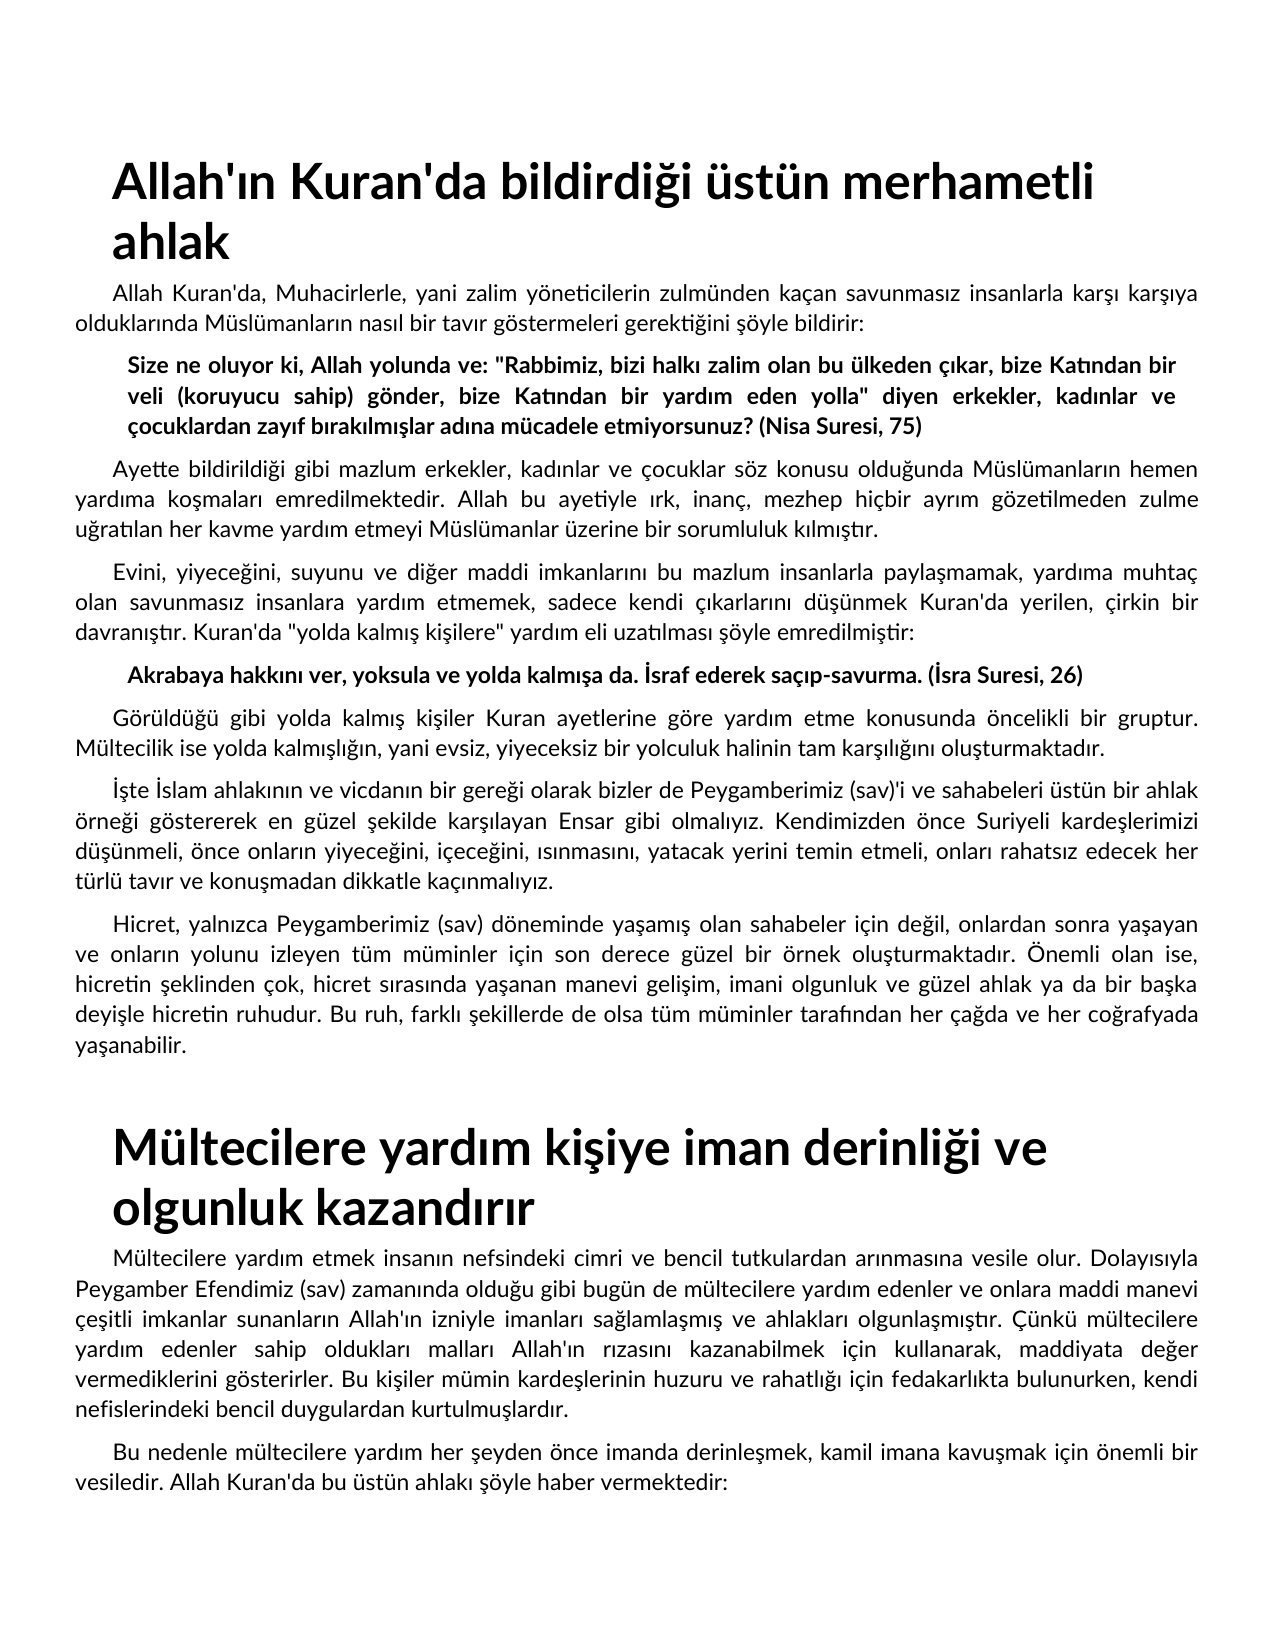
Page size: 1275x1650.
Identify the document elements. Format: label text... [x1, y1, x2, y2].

subtitle Allah'ın Kuran'da bildirdiği üstün merhametli ahlak [112, 150, 1200, 270]
text Ayette bildirildiği gibi mazlum erkekler, kadınlar ve çocuklar söz konusu olduğunda Müslümanların hemen yardıma koşmaları emredilmektedir. Allah bu ayetiyle ırk, inanç, mezhep hiçbir ayrım gözetilmeden zulme uğratılan her kavme yardım etmeyi Müslümanlar üzerine bir sorumluluk kılmıştır. [75, 454, 1200, 542]
text Görüldüğü gibi yolda kalmış kişiler Kuran ayetlerine göre yardım etme konusunda öncelikli bir gruptur. Mültecilik ise yolda kalmışlığın, yani evsiz, yiyeceksiz bir yolculuk halinin tam karşılığını oluşturmaktadır. [75, 703, 1200, 761]
text Evini, yiyeceğini, suyunu ve diğer maddi imkanlarını bu mazlum insanlarla paylaşmamak, yardıma muhtaç olan savunmasız insanlara yardım etmemek, sadece kendi çıkarlarını düşünmek Kuran'da yerilen, çirkin bir davranıştır. Kuran'da "yolda kalmış kişilere" yardım eli uzatılması şöyle emredilmiştir: [75, 557, 1200, 645]
text Allah Kuran'da, Muhacirlerle, yani zalim yöneticilerin zulmünden kaçan savunmasız insanlarla karşı karşıya olduklarında Müslümanların nasıl bir tavır göstermeleri gerektiğini şöyle bildirir: [75, 278, 1200, 336]
text Size ne oluyor ki, Allah yolunda ve: "Rabbimiz, bizi halkı zalim olan bu ülkeden çıkar, bize Katından bir veli (koruyucu sahip) gönder, bize Katından bir yardım eden yolla" diyen erkekler, kadınlar ve çocuklardan zayıf bırakılmışlar adına mücadele etmiyorsunuz? (Nisa Suresi, 75) [127, 351, 1177, 439]
text Hicret, yalnızca Peygamberimiz (sav) döneminde yaşamış olan sahabeler için değil, onlardan sonra yaşayan ve onların yolunu izleyen tüm müminler için son derece güzel bir örnek oluşturmaktadır. Önemli olan ise, hicretin şeklinden çok, hicret sırasında yaşanan manevi gelişim, imani olgunluk ve güzel ahlak ya da bir başka deyişle hicretin ruhudur. Bu ruh, farklı şekillerde de olsa tüm müminler tarafından her çağda ve her coğrafyada yaşanabilir. [75, 909, 1200, 1058]
text Akrabaya hakkını ver, yoksula ve yolda kalmışa da. İsraf ederek saçıp-savurma. (İsra Suresi, 26) [127, 661, 1177, 688]
subtitle Mültecilere yardım kişiye iman derinliği ve olgunluk kazandırır [112, 1116, 1200, 1236]
text Mültecilere yardım etmek insanın nefsindeki cimri ve bencil tutkulardan arınmasına vesile olur. Dolayısıyla Peygamber Efendimiz (sav) zamanında olduğu gibi bugün de mültecilere yardım edenler ve onlara maddi manevi çeşitli imkanlar sunanların Allah'ın izniyle imanları sağlamlaşmış ve ahlakları olgunlaşmıştır. Çünkü mültecilere yardım edenler sahip oldukları malları Allah'ın rızasını kazanabilmek için kullanarak, maddiyata değer vermediklerini gösterirler. Bu kişiler mümin kardeşlerinin huzuru ve rahatlığı için fedakarlıkta bulunurken, kendi nefislerindeki bencil duygulardan kurtulmuşlardır. [75, 1244, 1200, 1423]
text Bu nedenle mültecilere yardım her şeyden önce imanda derinleşmek, kamil imana kavuşmak için önemli bir vesiledir. Allah Kuran'da bu üstün ahlakı şöyle haber vermektedir: [75, 1438, 1200, 1496]
text İşte İslam ahlakının ve vicdanın bir gereği olarak bizler de Peygamberimiz (sav)'i ve sahabeleri üstün bir ahlak örneği göstererek en güzel şekilde karşılayan Ensar gibi olmalıyız. Kendimizden önce Suriyeli kardeşlerimizi düşünmeli, önce onların yiyeceğini, içeceğini, ısınmasını, yatacak yerini temin etmeli, onları rahatsız edecek her türlü tavır ve konuşmadan dikkatle kaçınmalıyız. [75, 776, 1200, 894]
